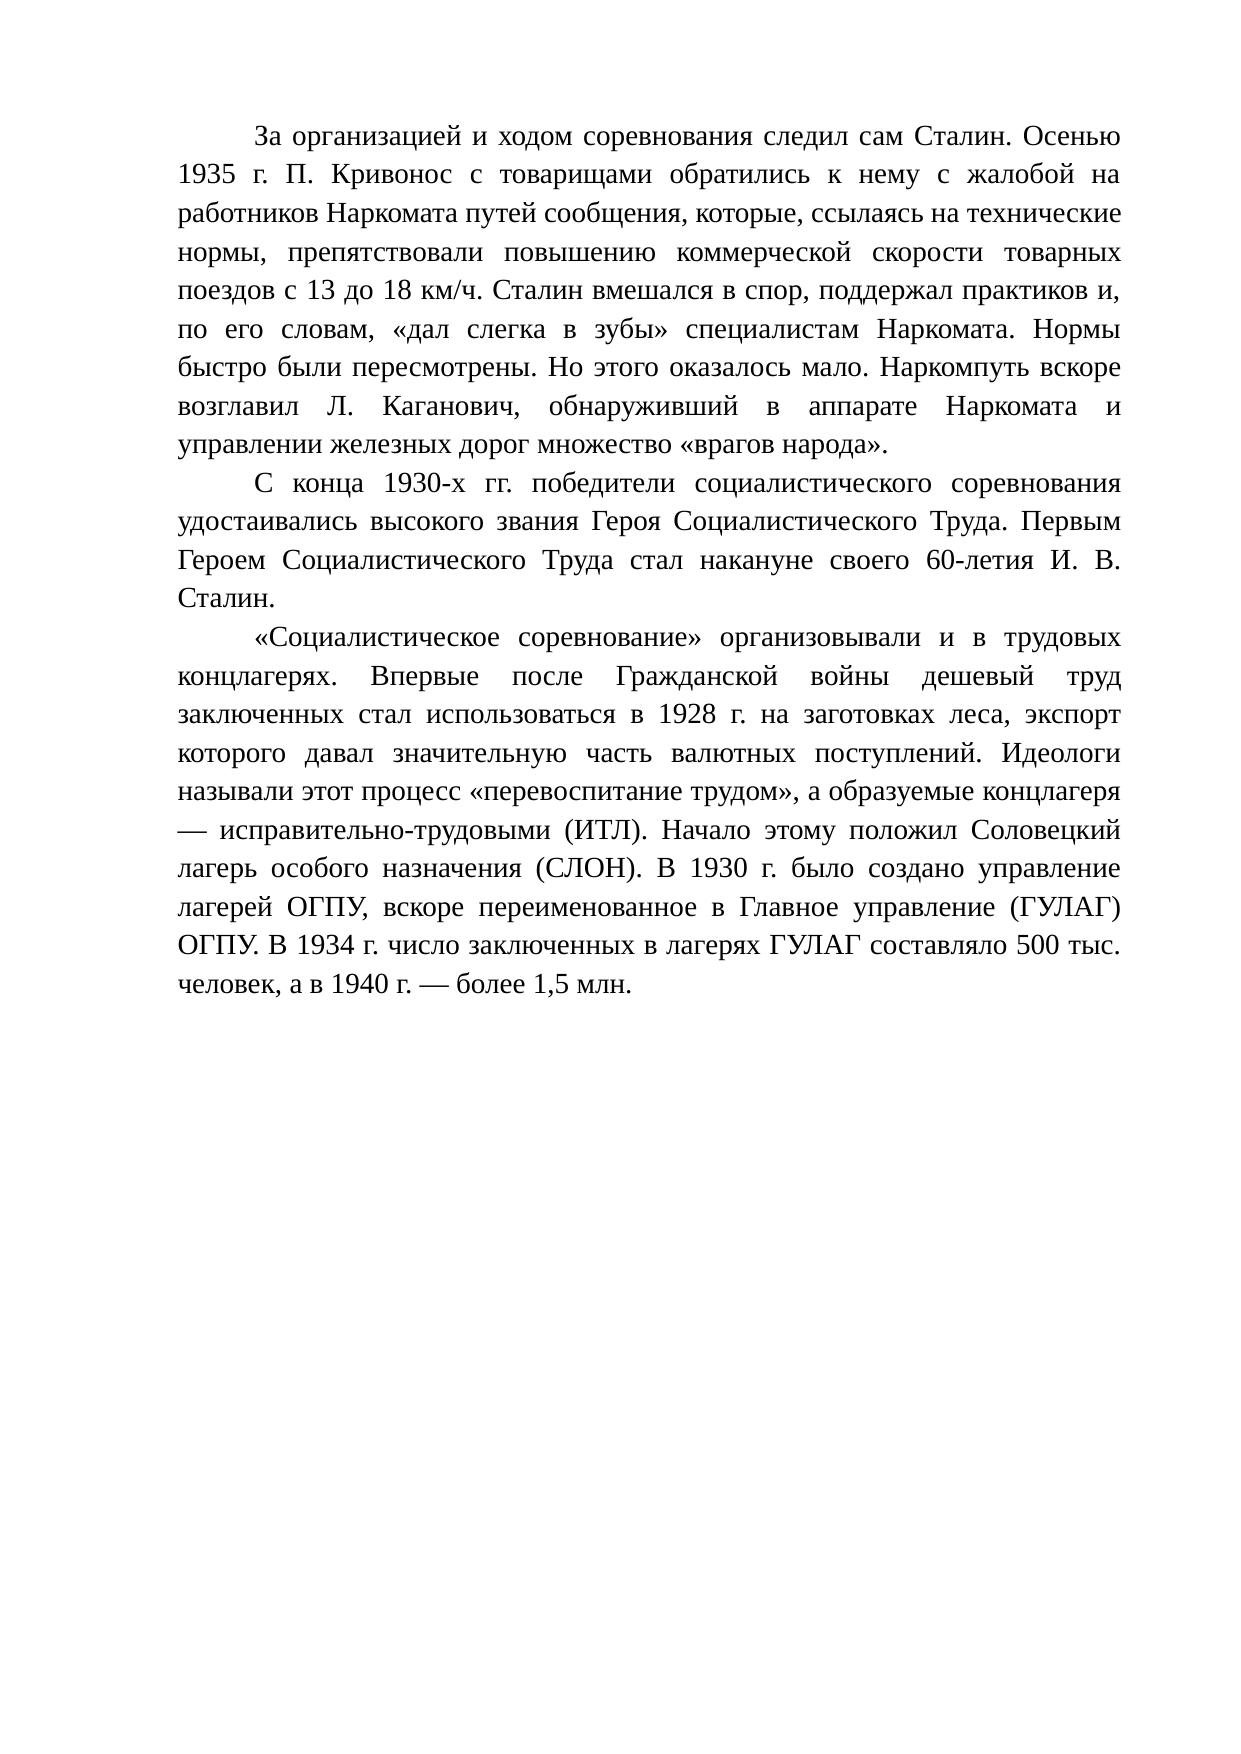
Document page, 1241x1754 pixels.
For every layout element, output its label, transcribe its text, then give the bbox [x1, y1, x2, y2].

text С конца 1930-х гг. победители социалистического соревнования удостаивались высокого звания Героя Социалистического Труда. Первым Героем Социалистического Труда стал накануне своего 60-летия И. В. Сталин. [177, 465, 1122, 614]
text За организацией и ходом соревнования следил сам Сталин. Осенью 1935 г. П. Кривонос с товарищами обратились к нему с жалобой на работников Наркомата путей сообщения, которые, ссылаясь на технические нормы, препятствовали повышению коммерческой скорости товарных поездов с 13 до 18 км/ч. Сталин вмешался в спор, поддержал практиков и, по его словам, «дал слегка в зубы» специалистам Наркомата. Нормы быстро были пересмотрены. Но этого оказалось мало. Наркомпуть вскоре возглавил Л. Каганович, обнаруживший в аппарате Наркомата и управлении железных дорог множество «врагов народа». [177, 118, 1122, 460]
text «Социалистическое соревнование» организовывали и в трудовых концлагерях. Впервые после Гражданской войны дешевый труд заключенных стал использоваться в 1928 г. на заготовках леса, экспорт которого давал значительную часть валютных поступлений. Идеологи называли этот процесс «перевоспитание трудом», а образуемые концлагеря — исправительно-трудовыми (ИТЛ). Начало этому положил Соловецкий лагерь особого назначения (СЛОН). В 1930 г. было создано управление лагерей ОГПУ, вскоре переименованное в Главное управление (ГУЛАГ) ОГПУ. В 1934 г. число заключенных в лагерях ГУЛАГ составляло 500 тыс. человек, а в 1940 г. — более 1,5 млн. [177, 619, 1122, 999]
